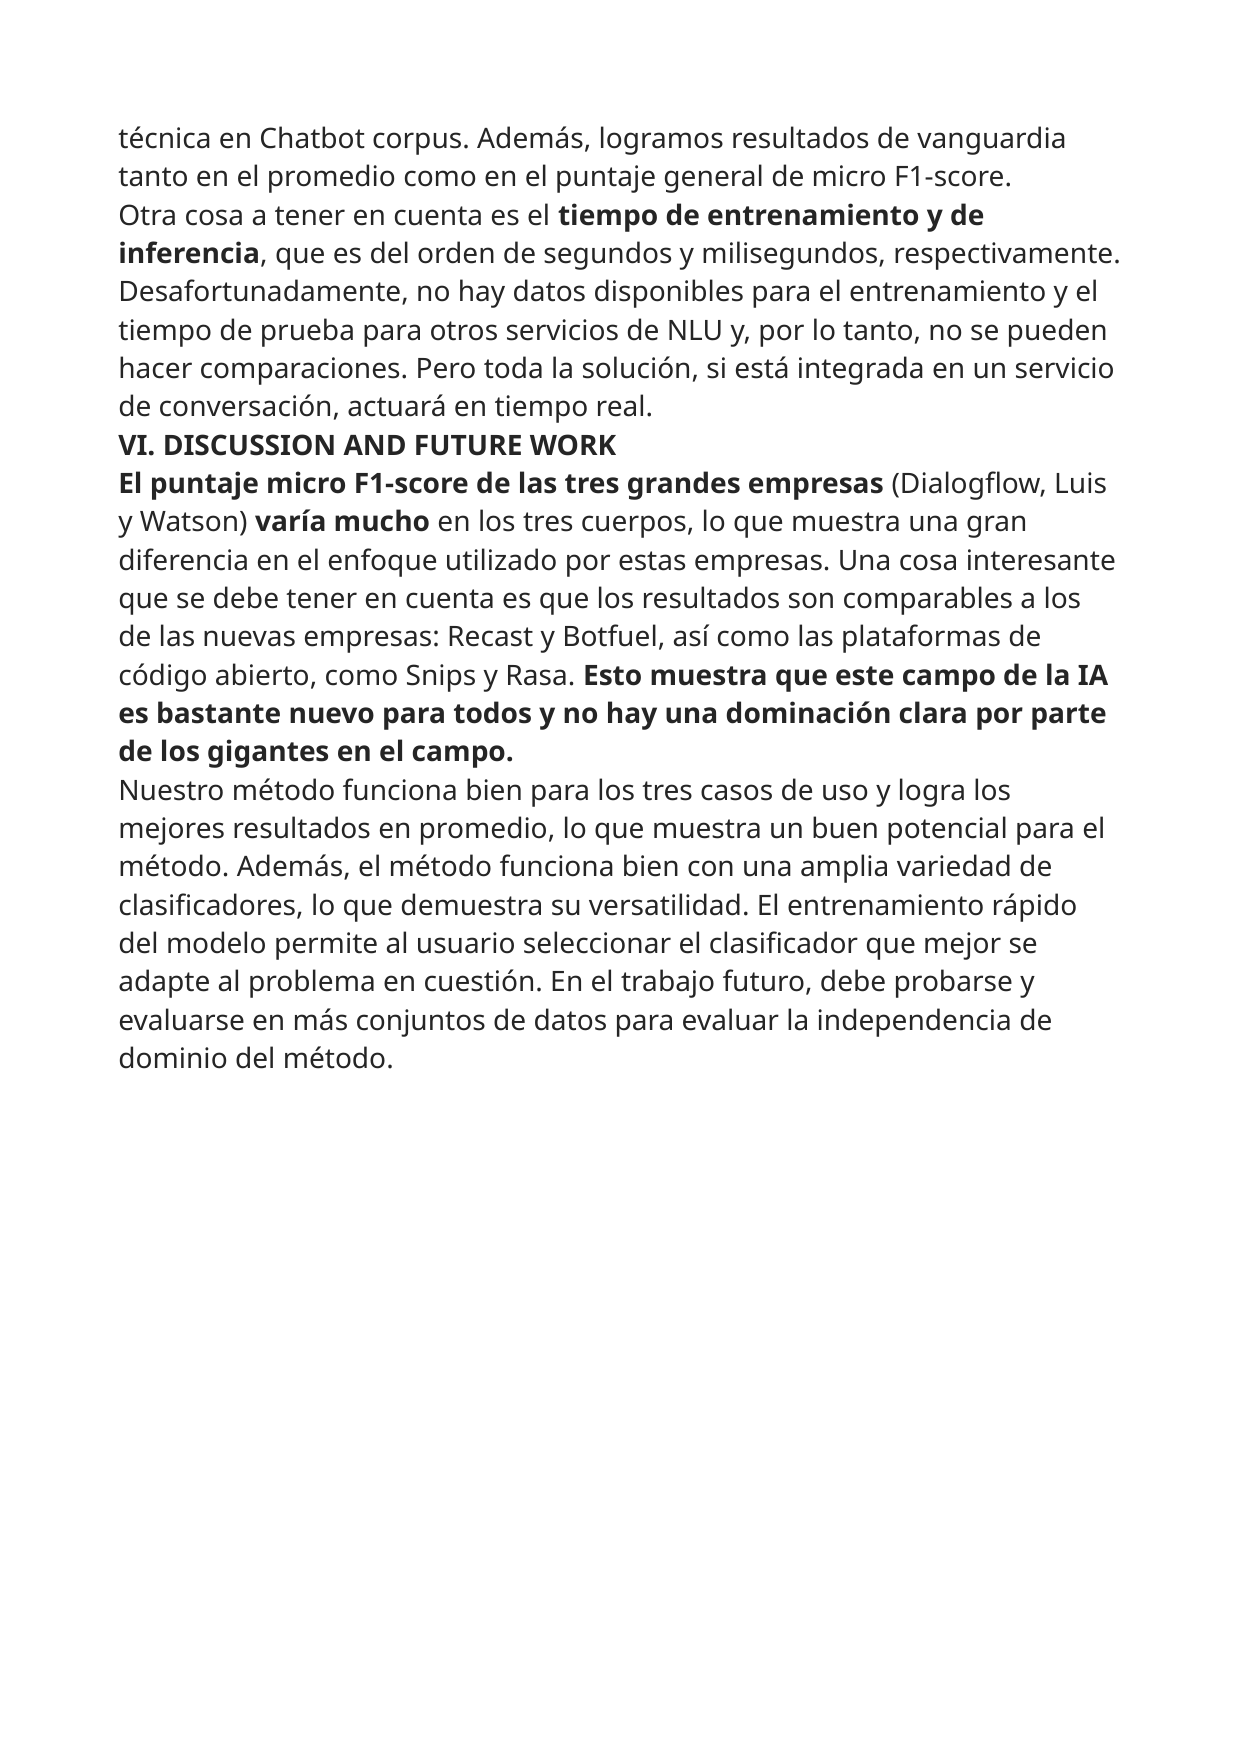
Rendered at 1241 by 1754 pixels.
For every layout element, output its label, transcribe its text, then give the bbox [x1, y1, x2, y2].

text técnica en Chatbot corpus. Además, logramos resultados de vanguardia tanto en el promedio como en el puntaje general de micro F1-score. [118, 118, 1122, 195]
text Nuestro método funciona bien para los tres casos de uso y logra los mejores resultados en promedio, lo que muestra un buen potencial para el método. Además, el método funciona bien con una amplia variedad de clasificadores, lo que demuestra su versatilidad. El entrenamiento rápido del modelo permite al usuario seleccionar el clasificador que mejor se adapte al problema en cuestión. En el trabajo futuro, debe probarse y evaluarse en más conjuntos de datos para evaluar la independencia de dominio del método. [118, 770, 1122, 1163]
text El puntaje micro F1-score de las tres grandes empresas (Dialogflow, Luis y Watson) varía mucho en los tres cuerpos, lo que muestra una gran diferencia en el enfoque utilizado por estas empresas. Una cosa interesante que se debe tener en cuenta es que los resultados son comparables a los de las nuevas empresas: Recast y Botfuel, así como las plataformas de código abierto, como Snips y Rasa. Esto muestra que este campo de la IA es bastante nuevo para todos y no hay una dominación clara por parte de los gigantes en el campo. [118, 463, 1122, 770]
text Otra cosa a tener en cuenta es el tiempo de entrenamiento y de inferencia, que es del orden de segundos y milisegundos, respectivamente. Desafortunadamente, no hay datos disponibles para el entrenamiento y el tiempo de prueba para otros servicios de NLU y, por lo tanto, no se pueden hacer comparaciones. Pero toda la solución, si está integrada en un servicio de conversación, actuará en tiempo real. [118, 195, 1122, 425]
text VI. DISCUSSION AND FUTURE WORK [118, 425, 1122, 463]
